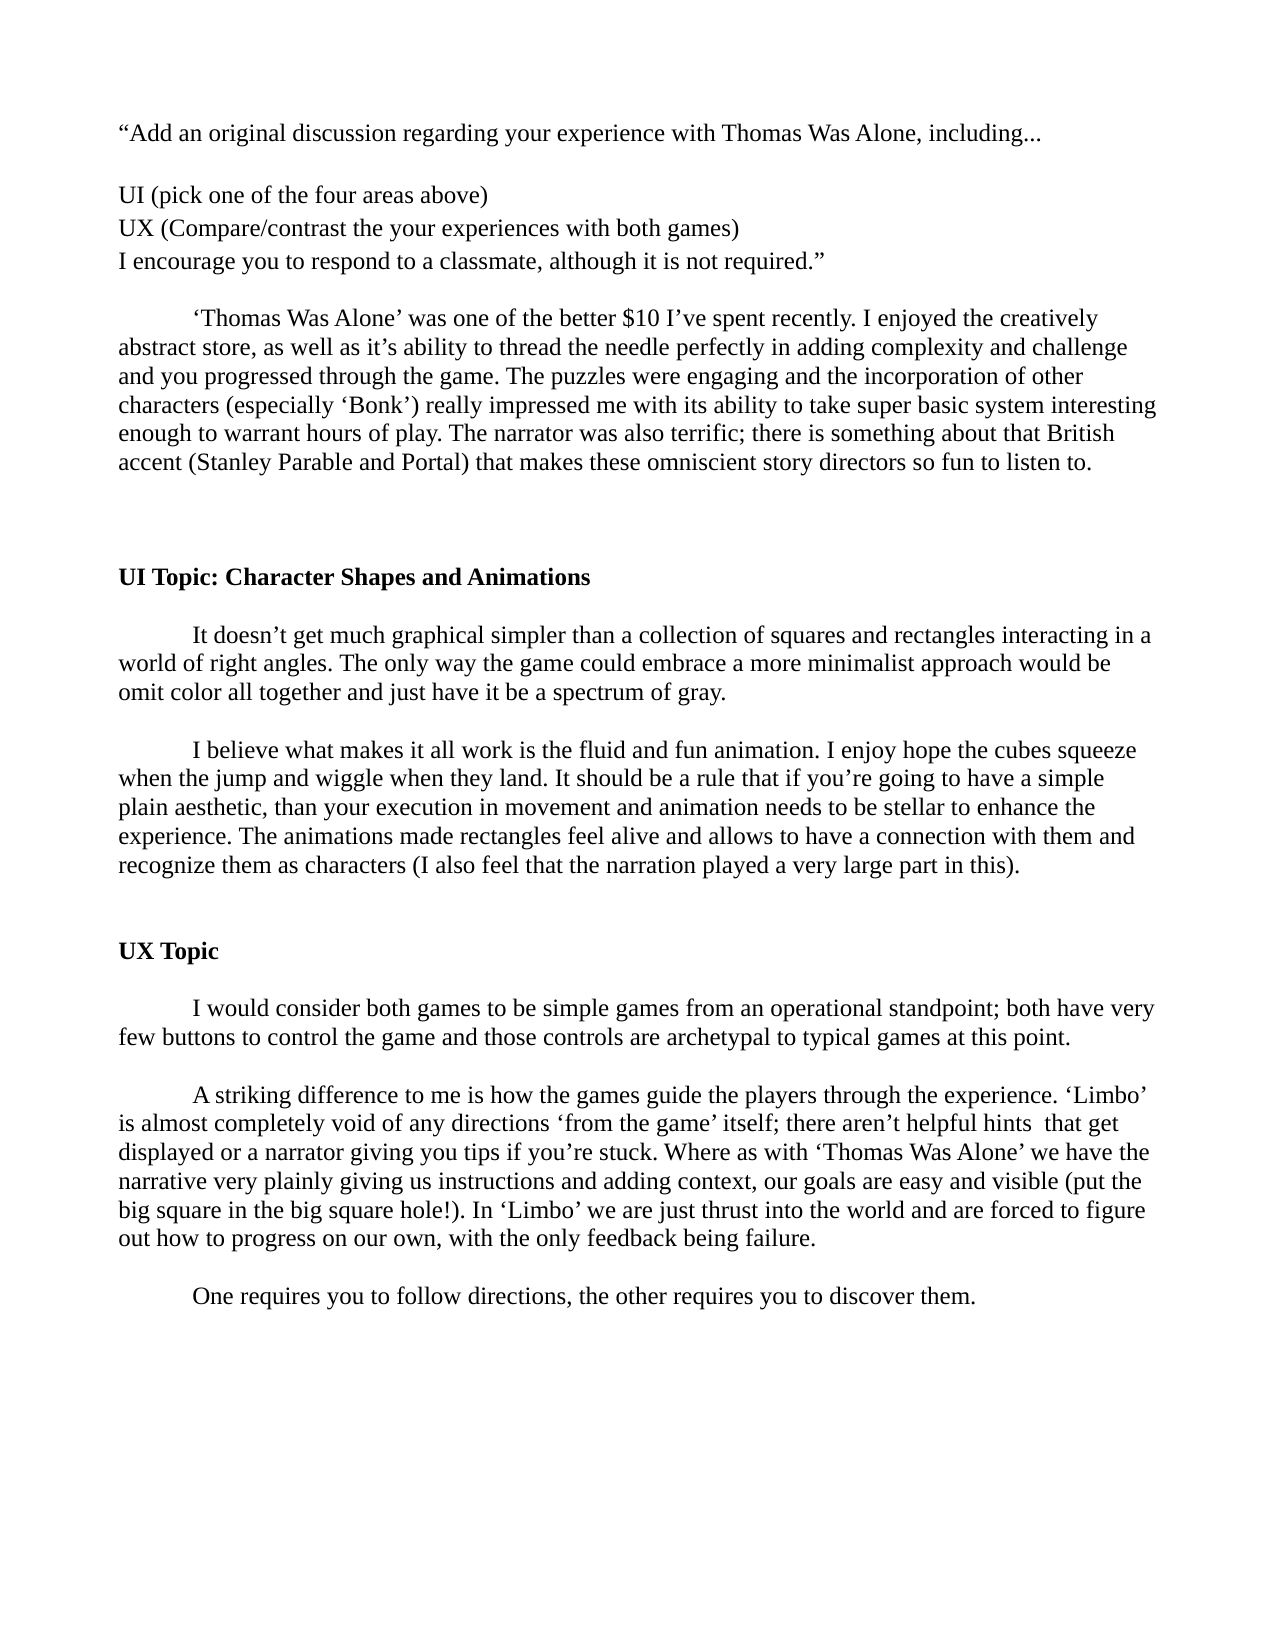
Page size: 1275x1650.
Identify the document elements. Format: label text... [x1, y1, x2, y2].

text UX Topic [118, 936, 1157, 965]
text I encourage you to respond to a classmate, although it is not required.” [118, 246, 1157, 275]
text A striking difference to me is how the games guide the players through the experience. ‘Limbo’ is almost completely void of any directions ‘from the game’ itself; there aren’t helpful hints that get displayed or a narrator giving you tips if you’re stuck. Where as with ‘Thomas Was Alone’ we have the narrative very plainly giving us instructions and adding context, our goals are easy and visible (put the big square in the big square hole!). In ‘Limbo’ we are just thrust into the world and are forced to figure out how to progress on our own, with the only feedback being failure. [118, 1080, 1157, 1252]
text It doesn’t get much graphical simpler than a collection of squares and rectangles interacting in a world of right angles. The only way the game could embrace a more minimalist approach would be omit color all together and just have it be a spectrum of gray. [118, 620, 1157, 706]
text I would consider both games to be simple games from an operational standpoint; both have very few buttons to control the game and those controls are archetypal to typical games at this point. [118, 993, 1157, 1051]
text UX (Compare/contrast the your experiences with both games) [118, 213, 1157, 242]
text UI Topic: Character Shapes and Animations [118, 562, 1157, 591]
text I believe what makes it all work is the fluid and fun animation. I enjoy hope the cubes squeeze when the jump and wiggle when they land. It should be a rule that if you’re going to have a simple plain aesthetic, than your execution in movement and animation needs to be stellar to enhance the experience. The animations made rectangles feel alive and allows to have a connection with them and recognize them as characters (I also feel that the narration played a very large part in this). [118, 735, 1157, 878]
text One requires you to follow directions, the other requires you to discover them. [118, 1281, 1157, 1310]
text UI (pick one of the four areas above) [118, 180, 1157, 209]
text ‘Thomas Was Alone’ was one of the better $10 I’ve spent recently. I enjoyed the creatively abstract store, as well as it’s ability to thread the needle perfectly in adding complexity and challenge and you progressed through the game. The puzzles were engaging and the incorporation of other characters (especially ‘Bonk’) really impressed me with its ability to take super basic system interesting enough to warrant hours of play. The narrator was also terrific; there is something about that British accent (Stanley Parable and Portal) that makes these omniscient story directors so fun to listen to. [118, 303, 1157, 476]
text “Add an original discussion regarding your experience with Thomas Was Alone, including... [118, 118, 1157, 147]
